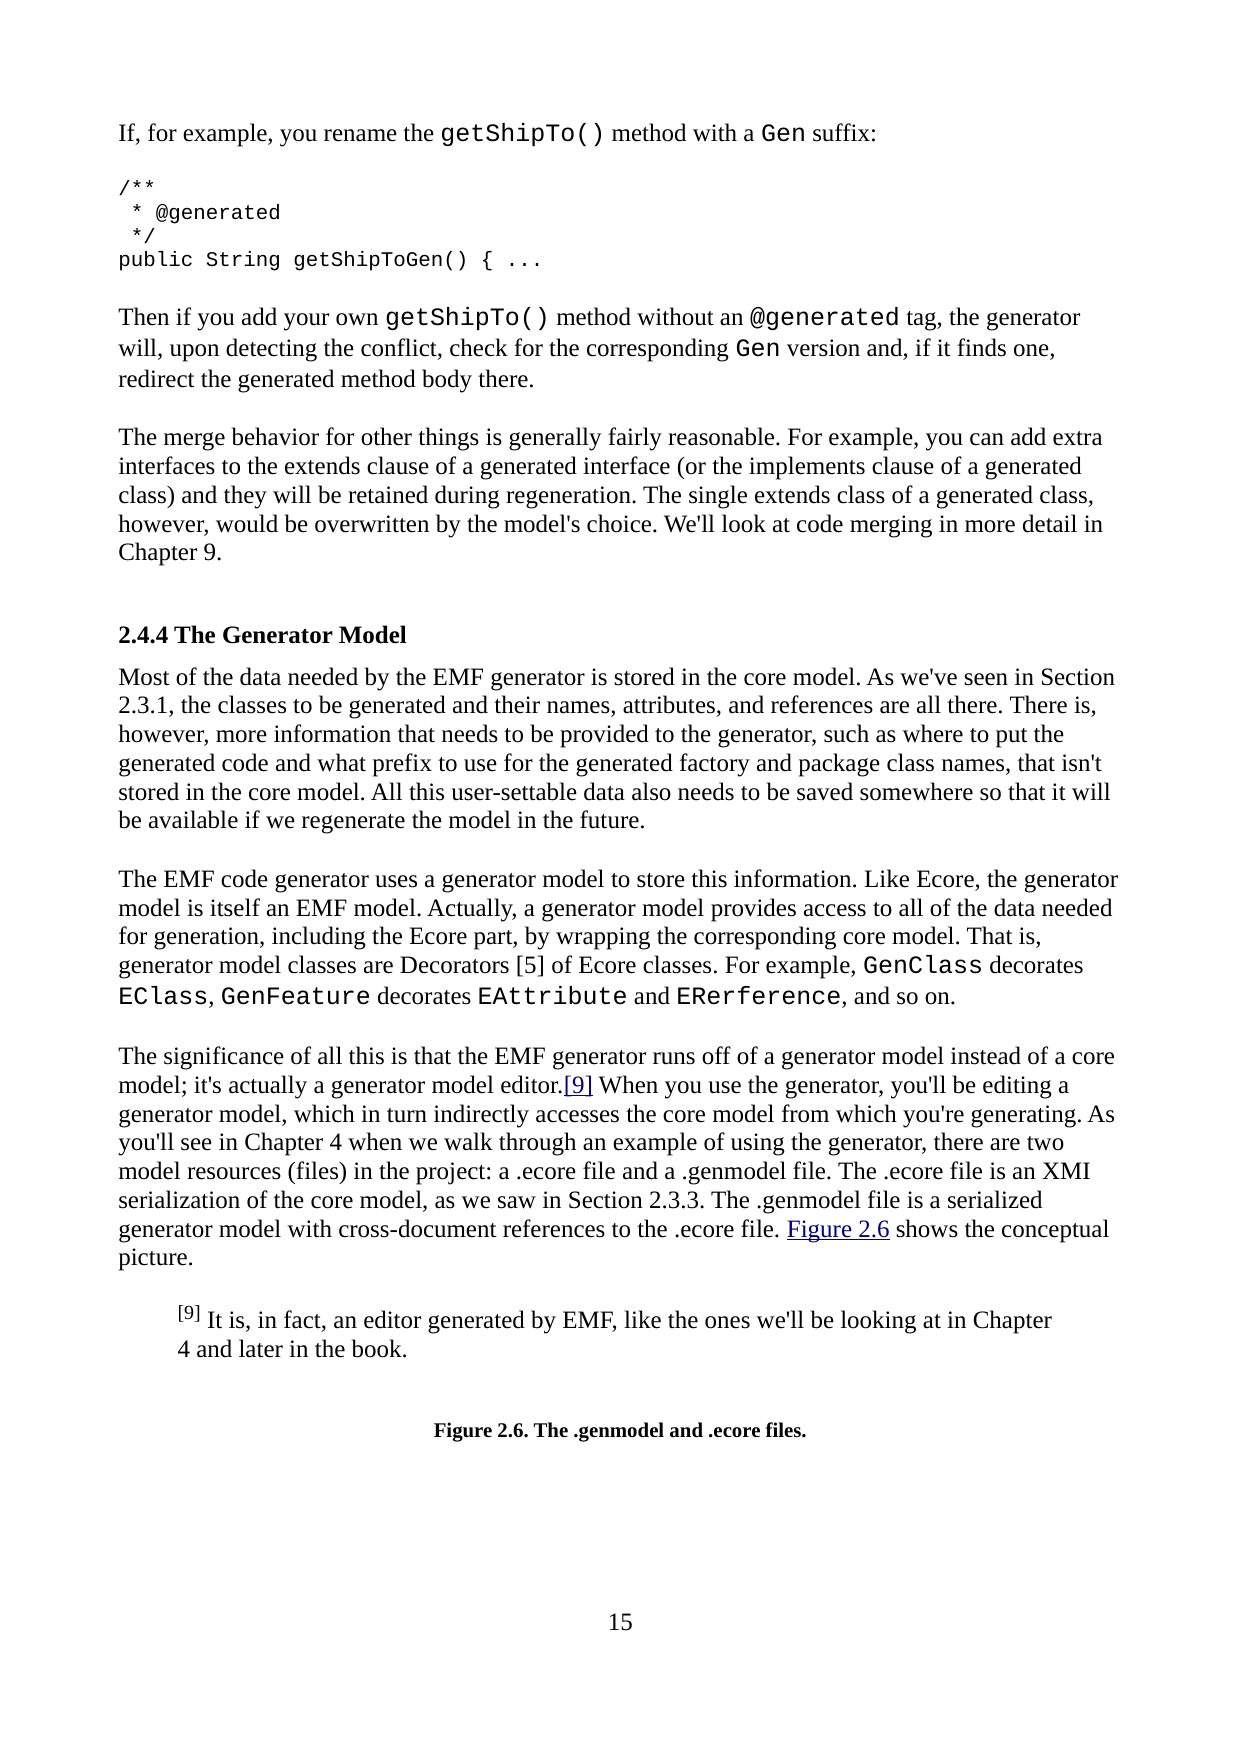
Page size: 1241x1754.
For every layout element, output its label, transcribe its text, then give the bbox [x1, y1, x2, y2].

table_header If, for example, you rename the getShipTo() method with a Gen suffix: /** * @generated */ public String getShipToGen() { ... Then if you add your own getShipTo() method without an @generated tag, the generator will, upon detecting the conflict, check for the corresponding Gen version and, if it finds one, redirect the generated method body there. The merge behavior for other things is generally fairly reasonable. For example, you can add extra interfaces to the extends clause of a generated interface (or the implements clause of a generated class) and they will be retained during regeneration. The single extends class of a generated class, however, would be overwritten by the model's choice. We'll look at code merging in more detail in Chapter 9. 2.4.4 The Generator Model Most of the data needed by the EMF generator is stored in the core model. As we've seen in Section 2.3.1, the classes to be generated and their names, attributes, and references are all there. There is, however, more information that needs to be provided to the generator, such as where to put the generated code and what prefix to use for the generated factory and package class names, that isn't stored in the core model. All this user-settable data also needs to be saved somewhere so that it will be available if we regenerate the model in the future. The EMF code generator uses a generator model to store this information. Like Ecore, the generator model is itself an EMF model. Actually, a generator model provides access to all of the data needed for generation, including the Ecore part, by wrapping the corresponding core model. That is, generator model classes are Decorators [5] of Ecore classes. For example, GenClass decorates EClass, GenFeature decorates EAttribute and ERerference, and so on. The significance of all this is that the EMF generator runs off of a generator model instead of a core model; it's actually a generator model editor.[9] When you use the generator, you'll be editing a generator model, which in turn indirectly accesses the core model from which you're generating. As you'll see in Chapter 4 when we walk through an example of using the generator, there are two model resources (files) in the project: a .ecore file and a .genmodel file. The .ecore file is an XMI serialization of the core model, as we saw in Section 2.3.3. The .genmodel file is a serialized generator model with cross-document references to the .ecore file. Figure 2.6 shows the conceptual picture. [9] It is, in fact, an editor generated by EMF, like the ones we'll be looking at in Chapter 4 and later in the book. Figure 2.6. The .genmodel and .ecore files. [118, 118, 1122, 1454]
